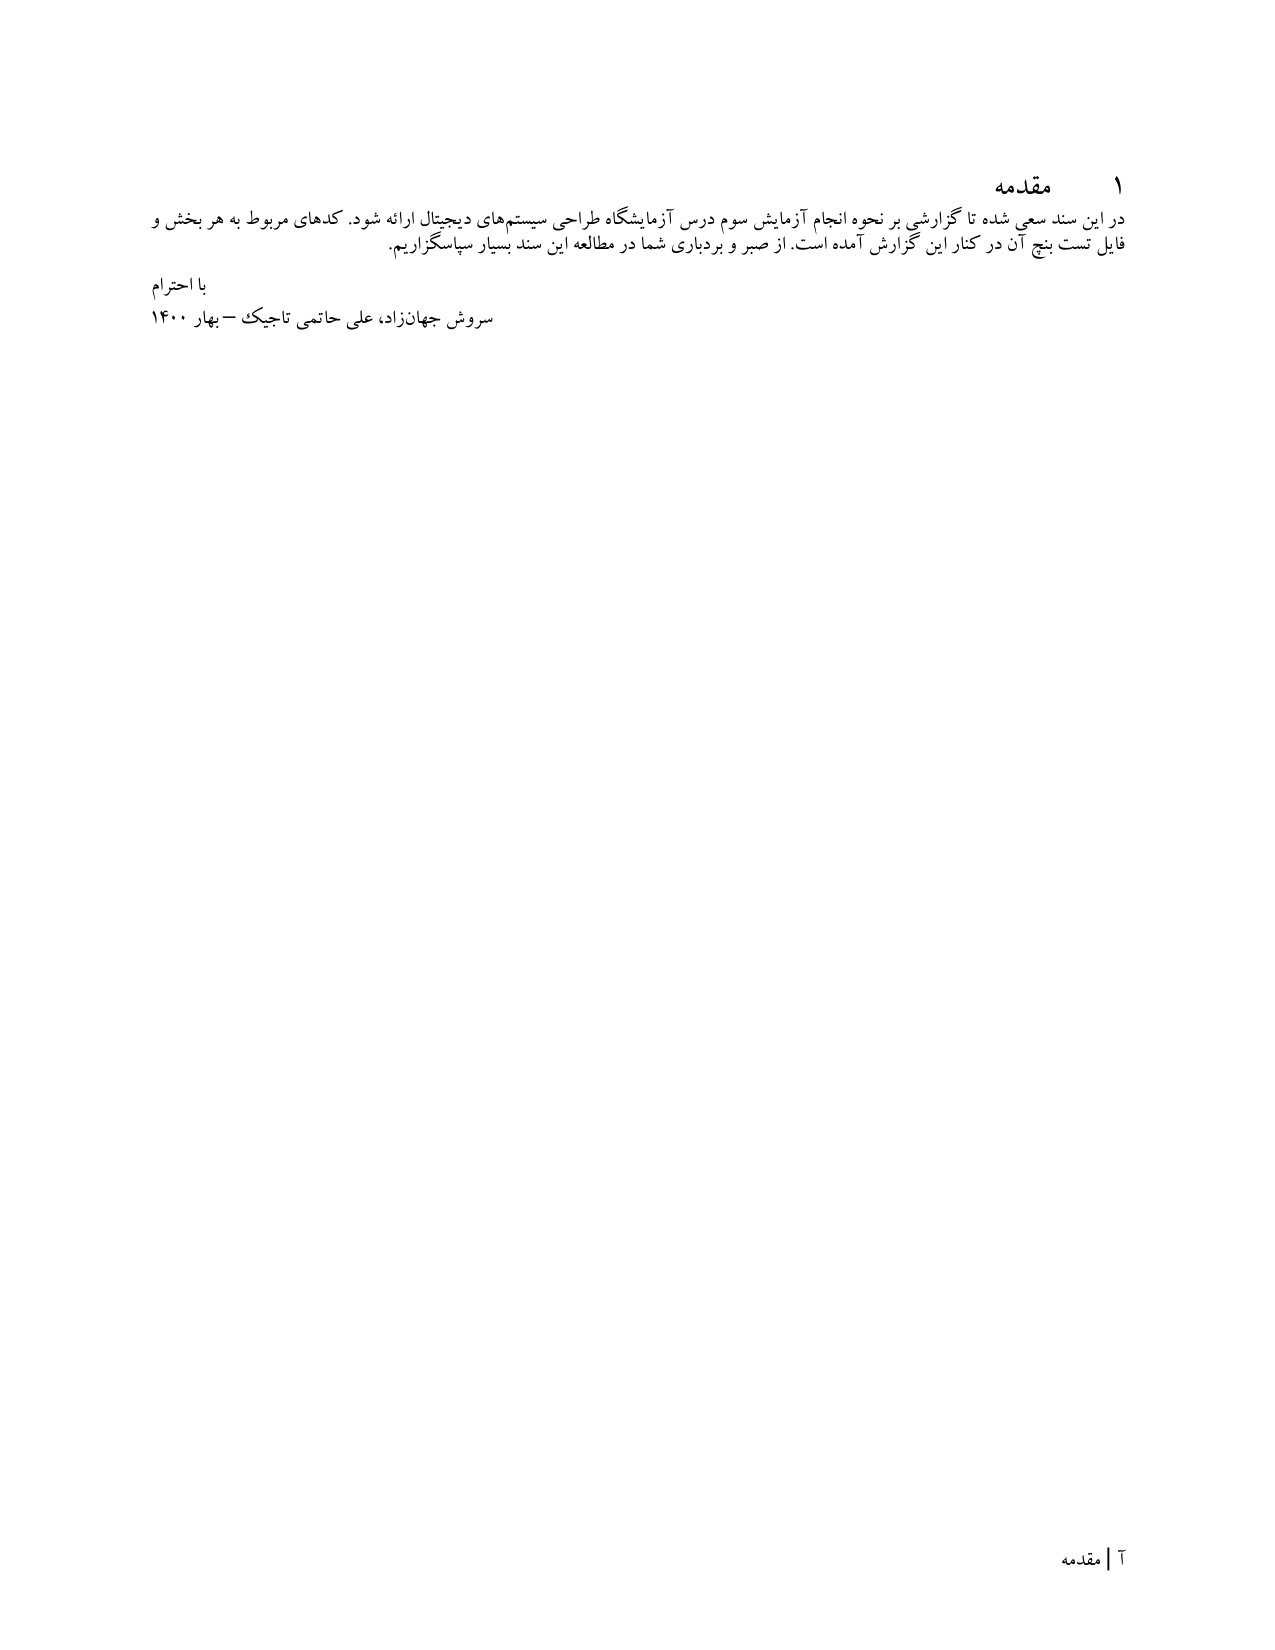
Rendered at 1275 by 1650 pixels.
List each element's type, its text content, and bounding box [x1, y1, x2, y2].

text با احترام سروش جهان‌زاد، علی حاتمی تاجیک – بهار 1400 [150, 277, 1125, 332]
subtitle مقدمه [150, 175, 1125, 208]
text در این سند سعی شده تا گزارشی بر نحوه انجام آزمایش سوم درس آزمایشگاه طراحی سیستم‌های دیجیتال ارائه شود. کدهای مربوط به هر بخش و فایل تست بنچ آن در کنار این گزارش آمده است. از صبر و بردباری شما در مطالعه این سند بسیار سپاسگزاریم. [150, 211, 1125, 258]
